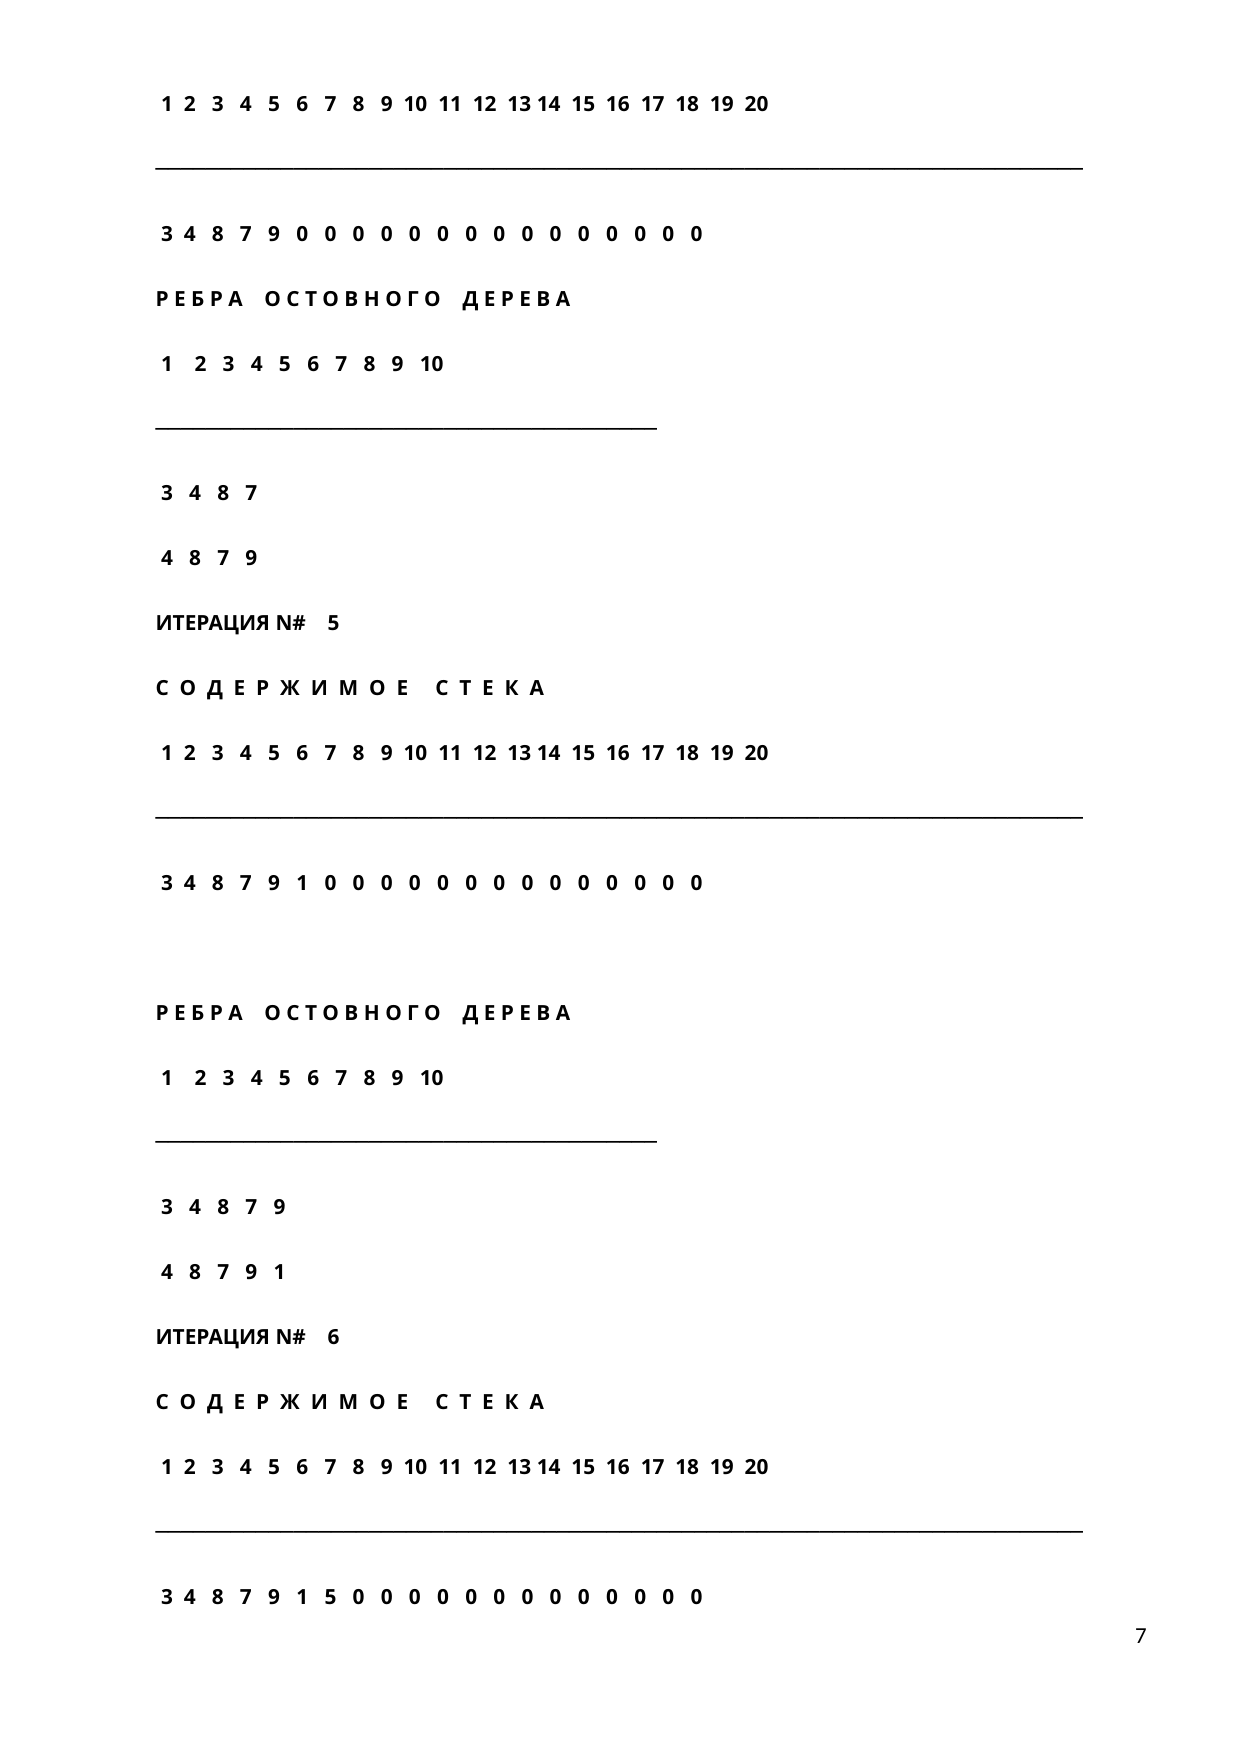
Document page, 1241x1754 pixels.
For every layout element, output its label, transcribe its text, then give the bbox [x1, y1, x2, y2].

text ИТЕРАЦИЯ N# 6 [155, 1322, 1152, 1351]
text 4 8 7 9 1 [155, 1257, 1152, 1286]
text 1 2 3 4 5 6 7 8 9 10 [155, 1063, 1152, 1091]
text 3 4 8 7 9 1 0 0 0 0 0 0 0 0 0 0 0 0 0 0 [155, 868, 1152, 896]
text ────────────────────────────────────────────────────────────────────────── [155, 154, 1152, 182]
text 4 8 7 9 [155, 543, 1152, 572]
text Р Е Б Р А О С Т О В Н О Г О Д Е Р Е В А [155, 998, 1152, 1026]
text 3 4 8 7 9 [155, 1192, 1152, 1221]
text ────────────────────────────────────────────────────────────────────────── [155, 803, 1152, 831]
text 1 2 3 4 5 6 7 8 9 10 11 12 13 14 15 16 17 18 19 20 [155, 1452, 1152, 1480]
text ──────────────────────────────────────── [155, 1127, 1152, 1156]
text С О Д Е Р Ж И М О Е С Т Е К А [155, 1387, 1152, 1416]
text ────────────────────────────────────────────────────────────────────────── [155, 1517, 1152, 1545]
text ИТЕРАЦИЯ N# 5 [155, 608, 1152, 637]
text ──────────────────────────────────────── [155, 414, 1152, 442]
text 3 4 8 7 9 1 5 0 0 0 0 0 0 0 0 0 0 0 0 0 [155, 1582, 1152, 1610]
text 3 4 8 7 [155, 478, 1152, 507]
text 1 2 3 4 5 6 7 8 9 10 11 12 13 14 15 16 17 18 19 20 [155, 89, 1152, 118]
text С О Д Е Р Ж И М О Е С Т Е К А [155, 673, 1152, 702]
text 1 2 3 4 5 6 7 8 9 10 [155, 349, 1152, 377]
text Р Е Б Р А О С Т О В Н О Г О Д Е Р Е В А [155, 284, 1152, 312]
text 3 4 8 7 9 0 0 0 0 0 0 0 0 0 0 0 0 0 0 0 [155, 219, 1152, 247]
text 1 2 3 4 5 6 7 8 9 10 11 12 13 14 15 16 17 18 19 20 [155, 738, 1152, 767]
